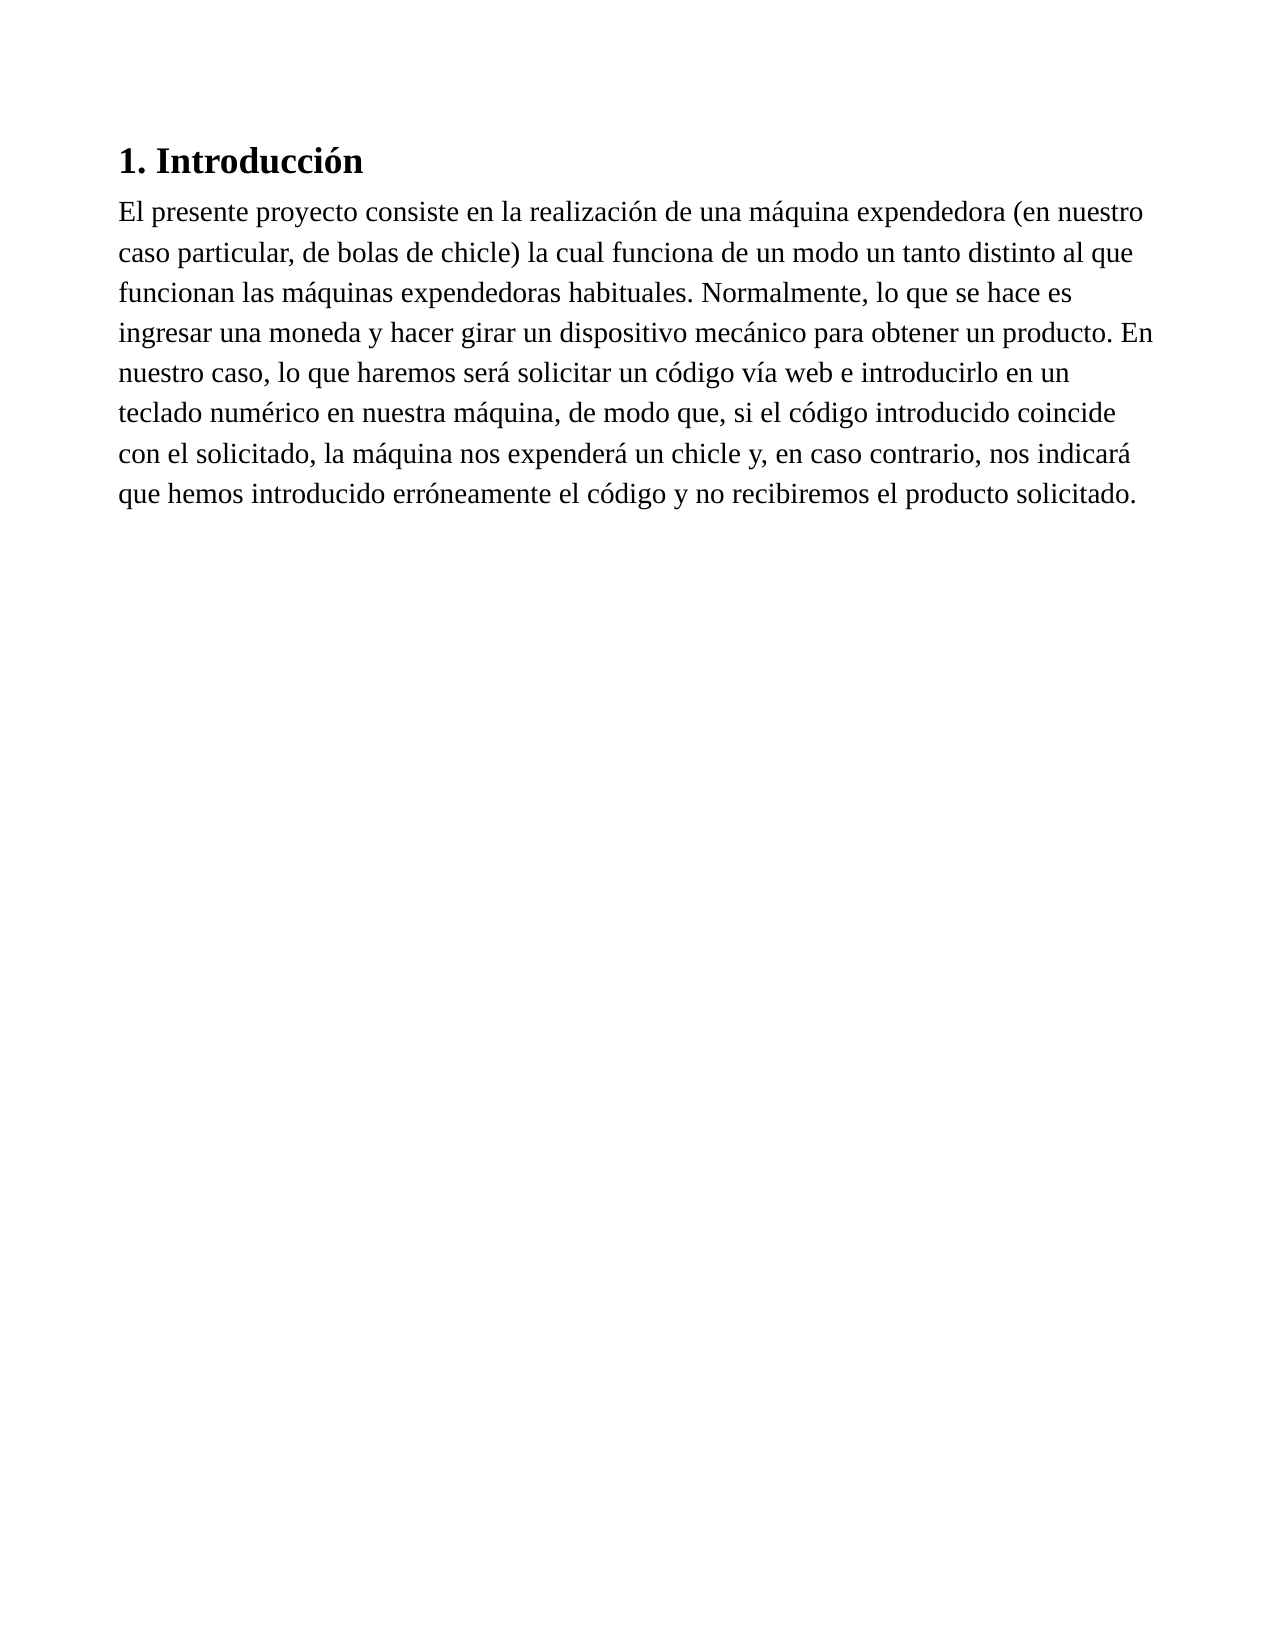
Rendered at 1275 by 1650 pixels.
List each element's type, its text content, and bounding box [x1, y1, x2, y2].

subtitle 1. Introducción [118, 139, 1157, 182]
text El presente proyecto consiste en la realización de una máquina expendedora (en nuestro caso particular, de bolas de chicle) la cual funciona de un modo un tanto distinto al que funcionan las máquinas expendedoras habituales. Normalmente, lo que se hace es ingresar una moneda y hacer girar un dispositivo mecánico para obtener un producto. En nuestro caso, lo que haremos será solicitar un código vía web e introducirlo en un teclado numérico en nuestra máquina, de modo que, si el código introducido coincide con el solicitado, la máquina nos expenderá un chicle y, en caso contrario, nos indicará que hemos introducido erróneamente el código y no recibiremos el producto solicitado. [118, 194, 1157, 509]
